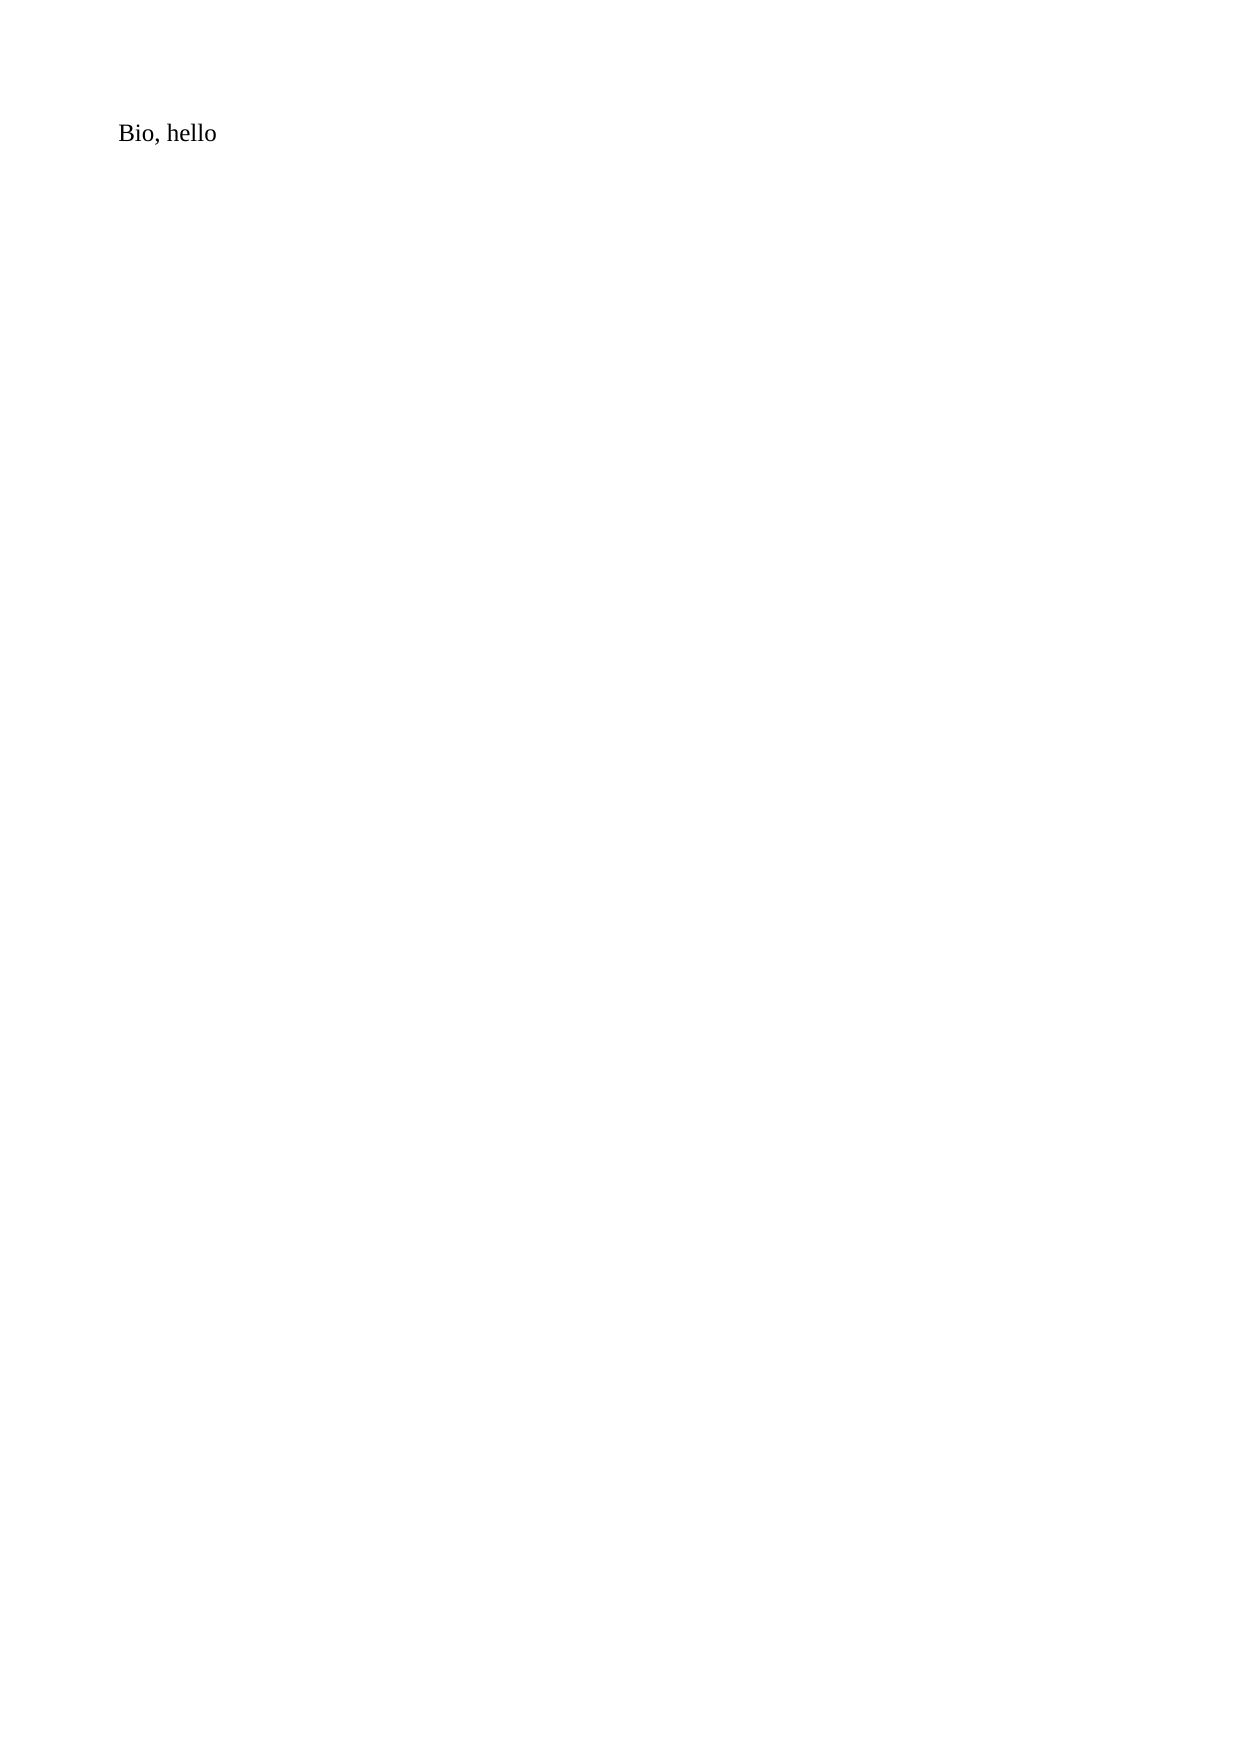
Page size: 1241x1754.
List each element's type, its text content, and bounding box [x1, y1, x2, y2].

text Bio, hello [118, 118, 1122, 147]
